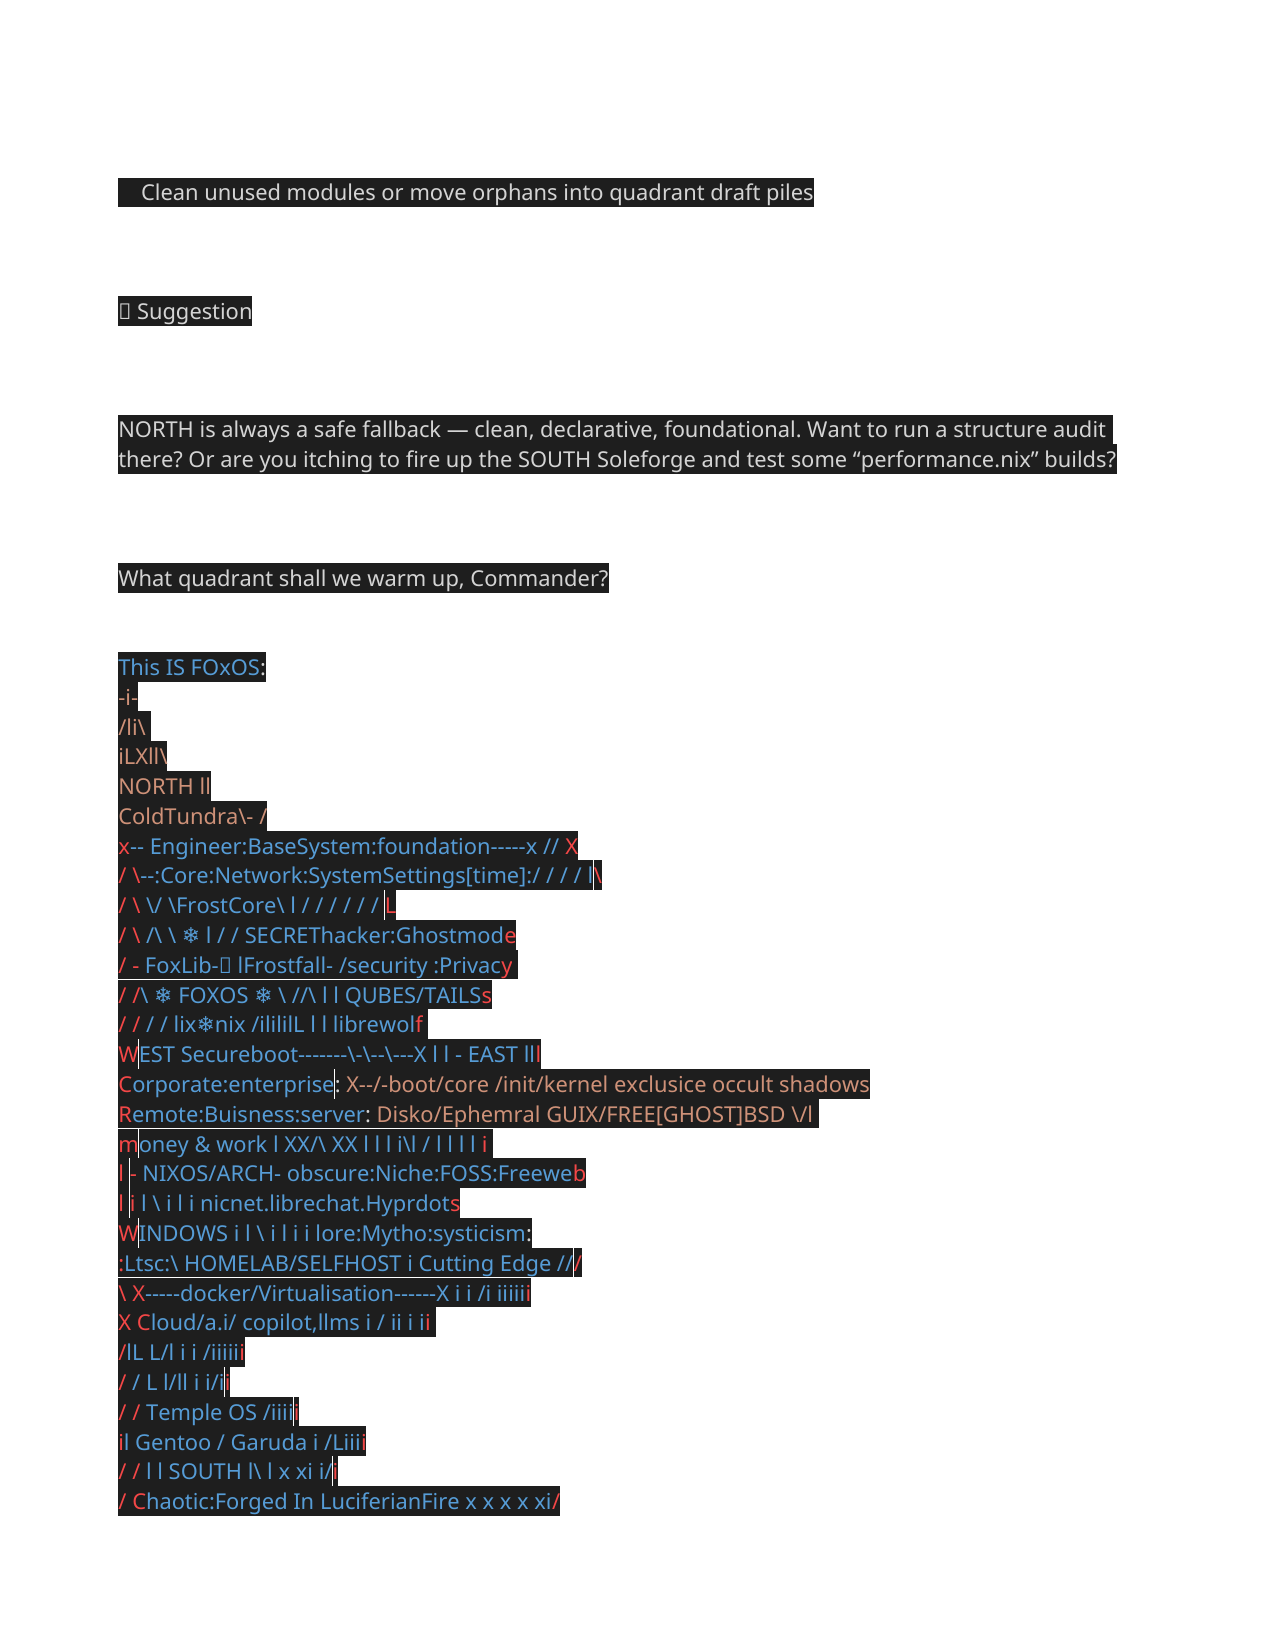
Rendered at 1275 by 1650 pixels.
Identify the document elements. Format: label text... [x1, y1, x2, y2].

text NORTH is always a safe fallback — clean, declarative, foundational. Want to run a structure audit there? Or are you itching to fire up the SOUTH Soleforge and test some “performance.nix” builds? [118, 414, 1157, 474]
text / Chaotic:Forged In LuciferianFire x x x x xi/ [118, 1486, 1157, 1516]
text x-- Engineer:BaseSystem:foundation-----x // X [118, 831, 1157, 860]
text l i l \ i l i nicnet.librechat.Hyprdots [118, 1188, 1157, 1218]
text money & work l XX/\ XX l l l i\l / l l l l i [118, 1128, 1157, 1158]
text This IS FOxOS: [118, 652, 1157, 682]
text /lL L/l i i /iiiiii [118, 1337, 1157, 1367]
text NORTH ll [118, 771, 1157, 801]
text / /\ ❄️ FOXOS ❄️ \ //\ l l QUBES/TAILSs [118, 979, 1157, 1009]
text -i- [118, 682, 1157, 711]
text /li\ [118, 711, 1157, 741]
text X Cloud/a.i/ copilot,llms i / ii i ii [118, 1307, 1157, 1337]
text ColdTundra\- / [118, 801, 1157, 831]
text Corporate:enterprise: X--/-boot/core /init/kernel exclusice occult shadows [118, 1069, 1157, 1099]
text Remote:Buisness:server: Disko/Ephemral GUIX/FREE[GHOST]BSD \/l [118, 1099, 1157, 1128]
text / / Temple OS /iiiii [118, 1397, 1157, 1426]
text / \ /\ \ ❄️ l / / SECREThacker:Ghostmode [118, 920, 1157, 950]
text Clean unused modules or move orphans into quadrant draft piles [118, 177, 1157, 207]
text / / L l/ll i i/ii [118, 1367, 1157, 1397]
text il Gentoo / Garuda i /Liiii [118, 1426, 1157, 1456]
text / \ \/ \FrostCore\ l / / / / / / L [118, 890, 1157, 920]
text \ X-----docker/Virtualisation------X i i /i iiiiii [118, 1277, 1157, 1307]
text 🧭 Suggestion [118, 296, 1157, 326]
text :Ltsc:\ HOMELAB/SELFHOST i Cutting Edge /// [118, 1248, 1157, 1277]
text What quadrant shall we warm up, Commander? [118, 563, 1157, 622]
text iLXll\ [118, 741, 1157, 771]
text WINDOWS i l \ i l i i lore:Mytho:systicism: [118, 1218, 1157, 1248]
text / - FoxLib-🦊 lFrostfall- /security :Privacy [118, 950, 1157, 979]
text WEST Secureboot-------\-\--\---X l l - EAST lll [118, 1039, 1157, 1069]
text l - NIXOS/ARCH- obscure:Niche:FOSS:Freeweb [118, 1158, 1157, 1188]
text / \--:Core:Network:SystemSettings[time]:/ / / / l\ [118, 860, 1157, 890]
text / / l l SOUTH l\ l x xi i/i [118, 1456, 1157, 1486]
text / / / / lix❄️nix /ilililL l l librewolf [118, 1009, 1157, 1039]
